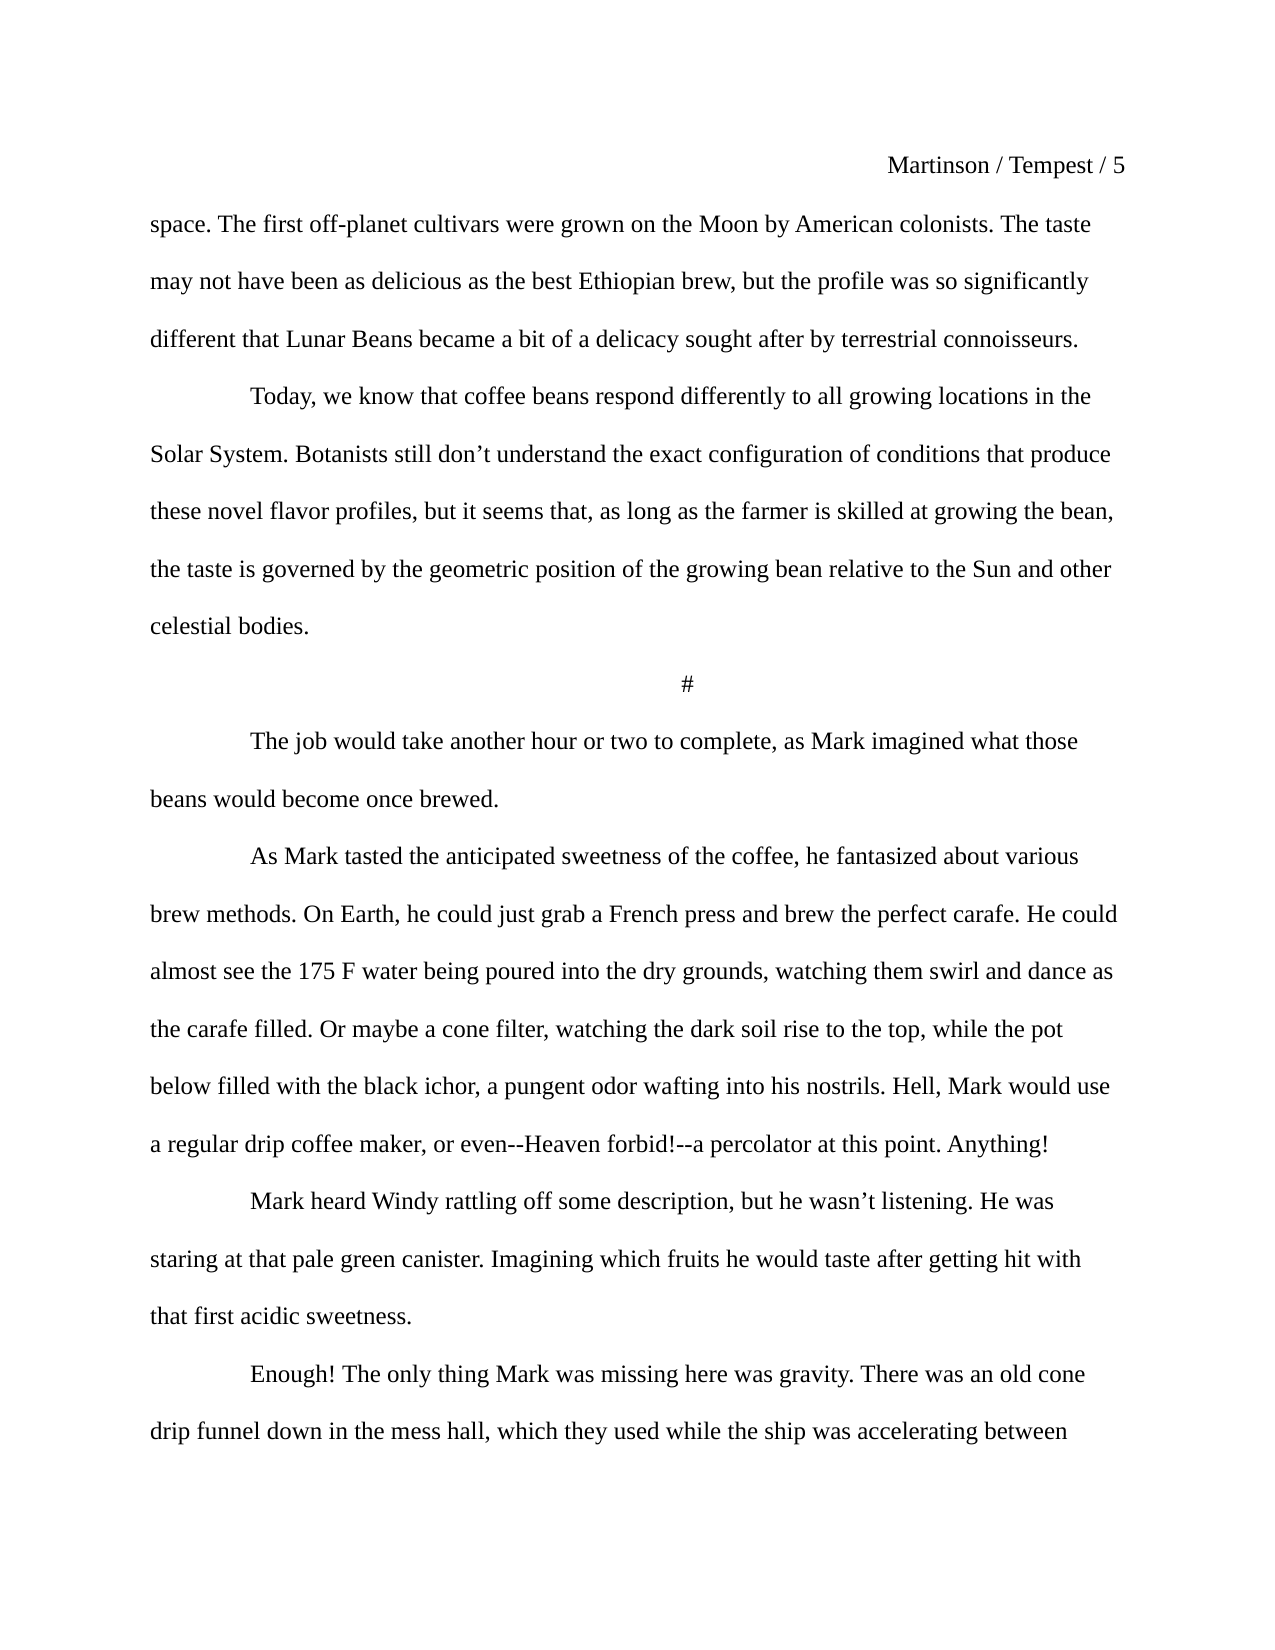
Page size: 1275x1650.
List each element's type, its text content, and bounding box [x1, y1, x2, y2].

text # [150, 669, 1125, 697]
text Mark heard Windy rattling off some description, but he wasn’t listening. He was staring at that pale green canister. Imagining which fruits he would taste after getting hit with that first acidic sweetness. [150, 1186, 1125, 1330]
text As Mark tasted the anticipated sweetness of the coffee, he fantasized about various brew methods. On Earth, he could just grab a French press and brew the perfect carafe. He could almost see the 175 F water being poured into the dry grounds, watching them swirl and dance as the carafe filled. Or maybe a cone filter, watching the dark soil rise to the top, while the pot below filled with the black ichor, a pungent odor wafting into his nostrils. Hell, Mark would use a regular drip coffee maker, or even--Heaven forbid!--a percolator at this point. Anything! [150, 841, 1125, 1157]
text Today, we know that coffee beans respond differently to all growing locations in the Solar System. Botanists still don’t understand the exact configuration of conditions that produce these novel flavor profiles, but it seems that, as long as the farmer is skilled at growing the bean, the taste is governed by the geometric position of the growing bean relative to the Sun and other celestial bodies. [150, 381, 1125, 640]
text Enough! The only thing Mark was missing here was gravity. There was an old cone drip funnel down in the mess hall, which they used while the ship was accelerating between [150, 1359, 1125, 1445]
text The job would take another hour or two to complete, as Mark imagined what those beans would become once brewed. [150, 726, 1125, 812]
text space. The first off-planet cultivars were grown on the Moon by American colonists. The taste may not have been as delicious as the best Ethiopian brew, but the profile was so significantly different that Lunar Beans became a bit of a delicacy sought after by terrestrial connoisseurs. [150, 209, 1125, 352]
